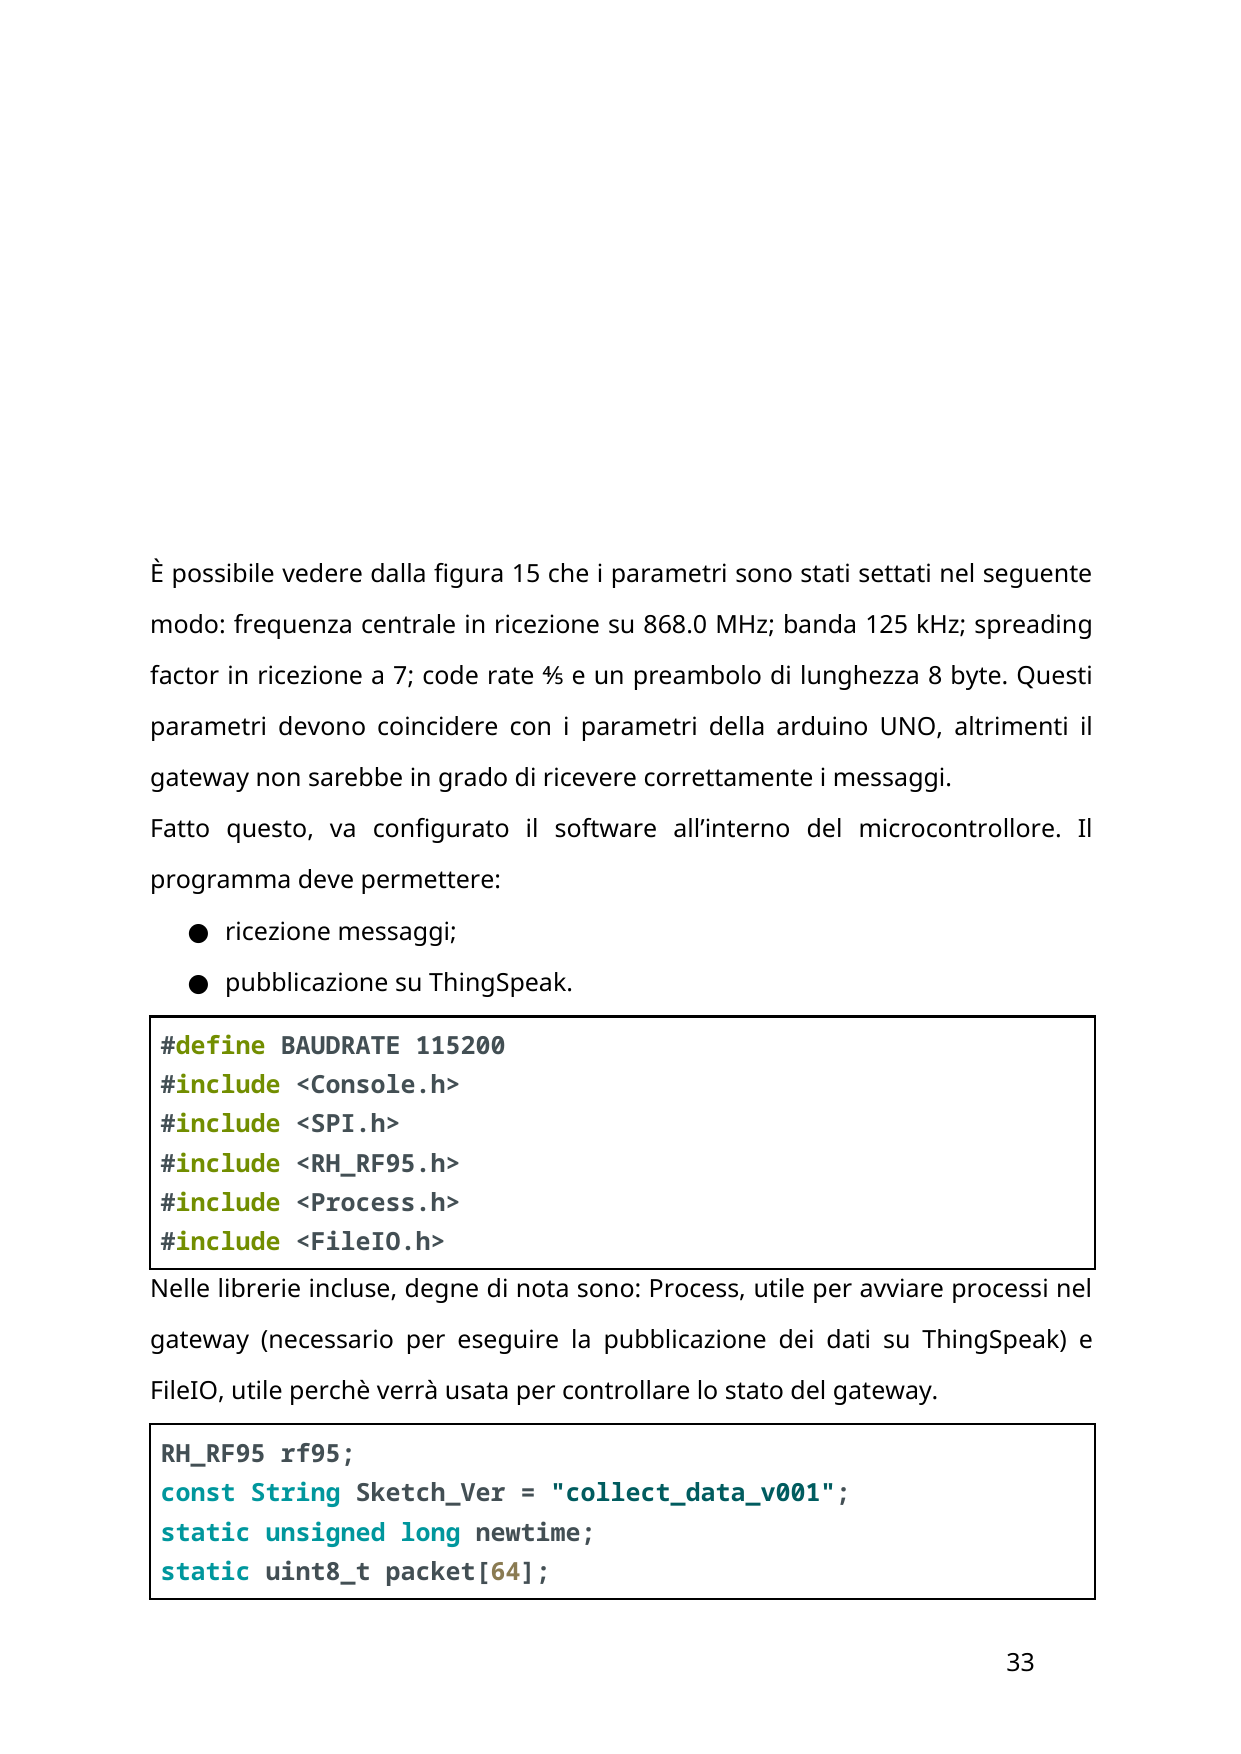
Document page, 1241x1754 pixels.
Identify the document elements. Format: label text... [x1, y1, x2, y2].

text Fatto questo, va configurato il software all’interno del microcontrollore. Il programma deve permettere: [150, 811, 1094, 896]
table_header RH_RF95 rf95; const String Sketch_Ver = "collect_data_v001"; static unsigned long newtime; static uint8_t packet[64]; [151, 1425, 1094, 1598]
list pubblicazione su ThingSpeak. [187, 964, 1094, 998]
list ricezione messaggi; [187, 913, 1094, 947]
text Nelle librerie incluse, degne di nota sono: Process, utile per avviare processi nel gateway (necessario per eseguire la pubblicazione dei dati su ThingSpeak) e FileIO, utile perchè verrà usata per controllare lo stato del gateway. [150, 1270, 1094, 1406]
table_header #define BAUDRATE 115200 #include <Console.h> #include <SPI.h> #include <RH_RF95.h> #include <Process.h> #include <FileIO.h> [151, 1018, 1094, 1268]
text È possibile vedere dalla figura 15 che i parametri sono stati settati nel seguente modo: frequenza centrale in ricezione su 868.0 MHz; banda 125 kHz; spreading factor in ricezione a 7; code rate ⅘ e un preambolo di lunghezza 8 byte. Questi parametri devono coincidere con i parametri della arduino UNO, altrimenti il gateway non sarebbe in grado di ricevere correttamente i messaggi. [150, 556, 1094, 794]
